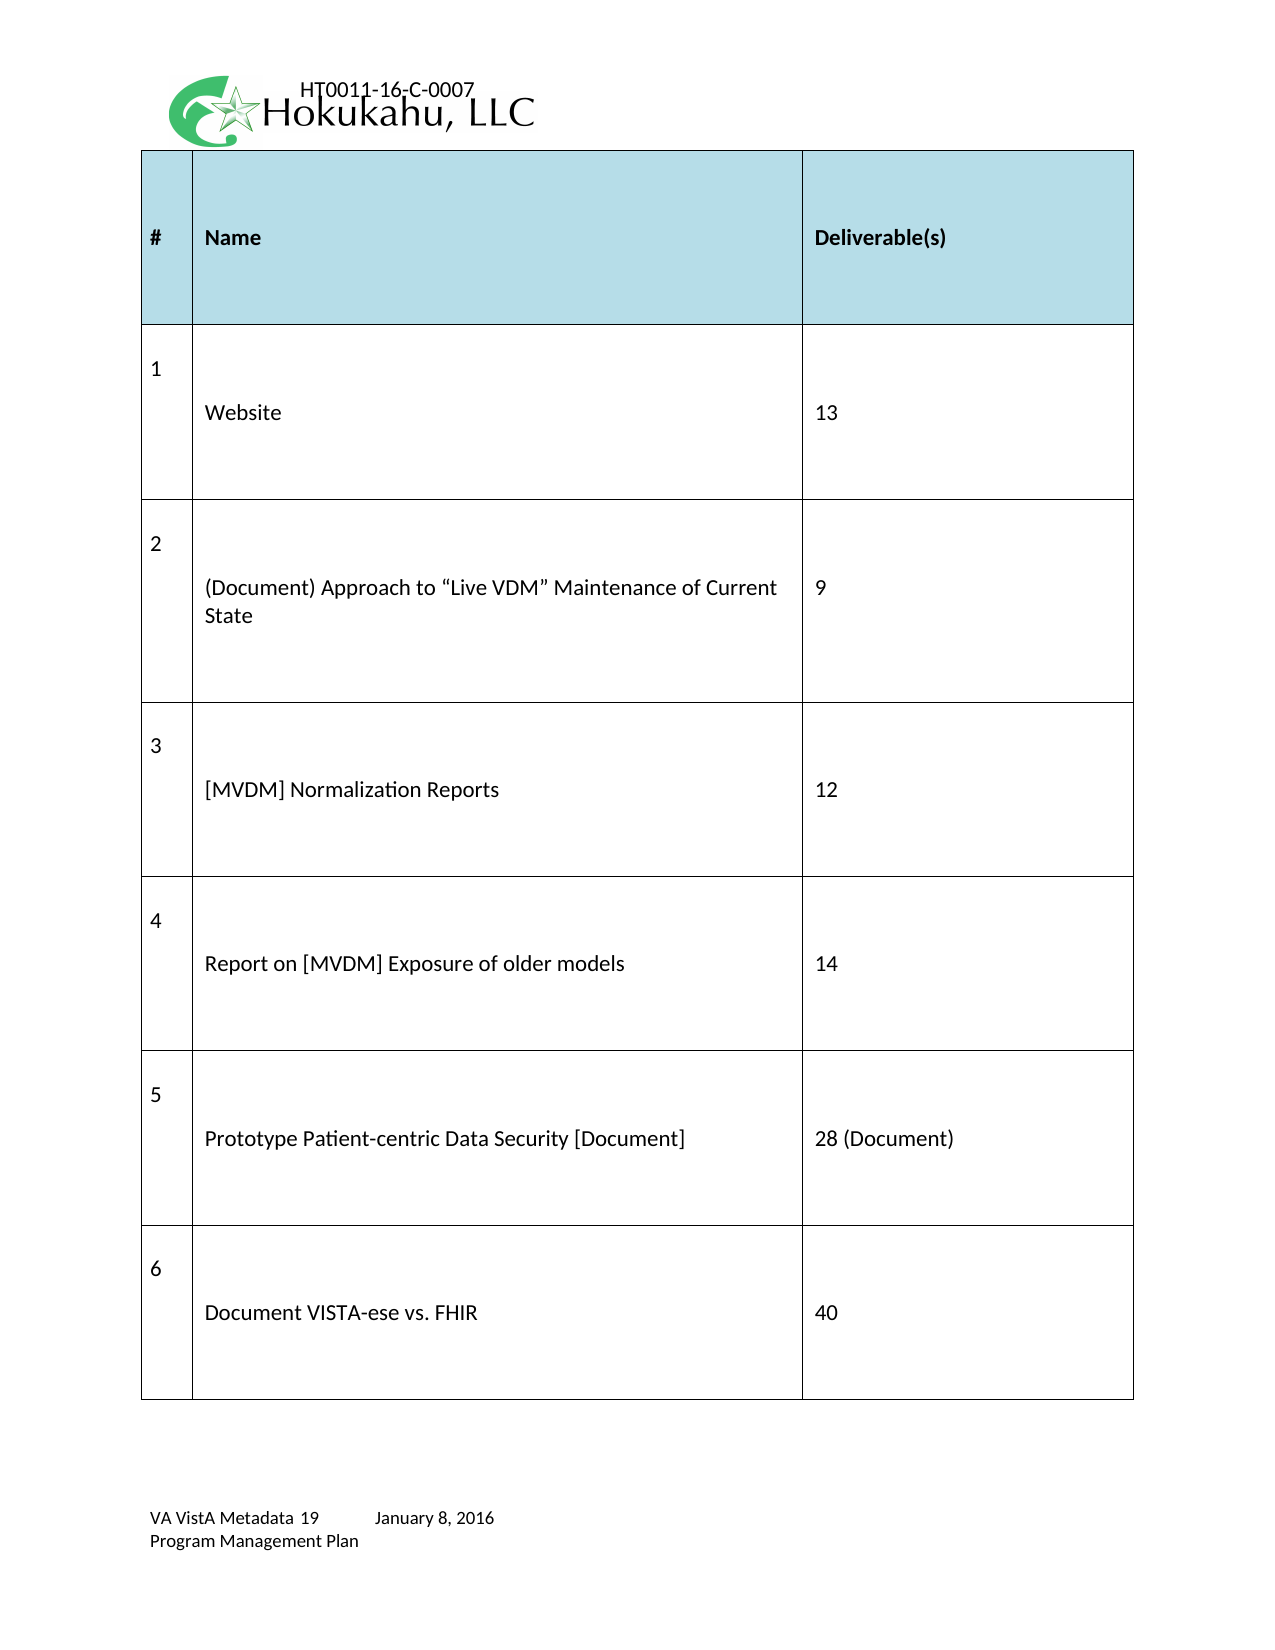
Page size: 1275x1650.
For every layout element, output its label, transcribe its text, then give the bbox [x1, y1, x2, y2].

table_header # [142, 151, 192, 324]
table_cell Document VISTA-ese vs. FHIR [193, 1226, 802, 1399]
table_cell 6 [142, 1226, 192, 1399]
table_cell 2 [142, 500, 192, 702]
table_cell [MVDM] Normalization Reports [193, 703, 802, 876]
table_header Name [193, 151, 802, 324]
table_cell 5 [142, 1051, 192, 1225]
table_header Deliverable(s) [803, 151, 1133, 324]
table_cell 40 [803, 1226, 1133, 1399]
table_cell 13 [803, 325, 1133, 499]
table_cell Report on [MVDM] Exposure of older models [193, 877, 802, 1050]
table_cell 1 [142, 325, 192, 499]
table_cell 28 (Document) [803, 1051, 1133, 1225]
picture [168, 75, 538, 150]
table_cell 4 [142, 877, 192, 1050]
table_cell 12 [803, 703, 1133, 876]
table_cell Website [193, 325, 802, 499]
table_cell Prototype Patient-centric Data Security [Document] [193, 1051, 802, 1225]
table_cell 14 [803, 877, 1133, 1050]
table_cell (Document) Approach to “Live VDM” Maintenance of Current State [193, 500, 802, 702]
table_cell 3 [142, 703, 192, 876]
table_cell 9 [803, 500, 1133, 702]
